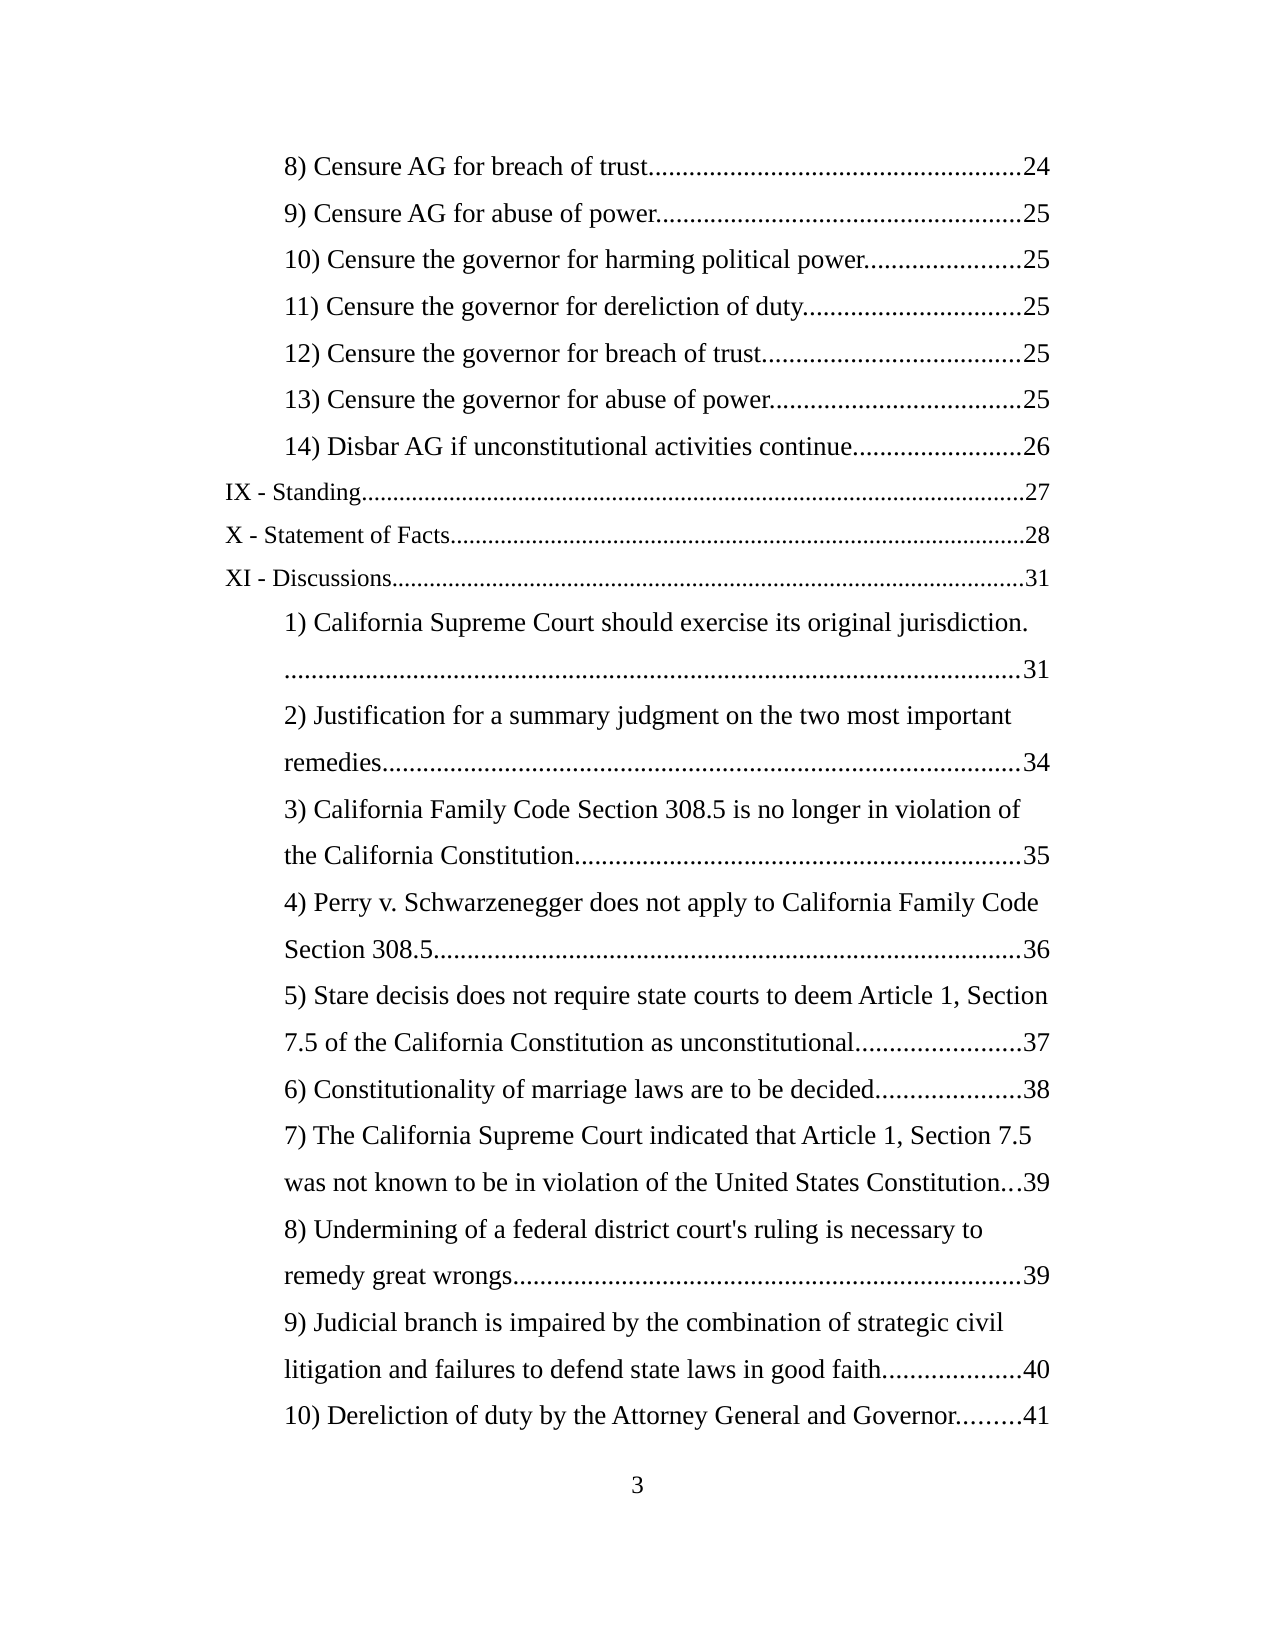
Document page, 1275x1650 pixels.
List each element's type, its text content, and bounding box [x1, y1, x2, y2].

text 13) Censure the governor for abuse of power. 25 [284, 383, 1050, 414]
text XI - Discussions. 31 [225, 563, 1050, 592]
text 1) California Supreme Court should exercise its original jurisdiction. 31 [284, 606, 1050, 684]
text 10) Censure the governor for harming political power. 25 [284, 243, 1050, 274]
text 7) The California Supreme Court indicated that Article 1, Section 7.5 was not known to be in violation of the United States Constitution. 39 [284, 1119, 1050, 1197]
text 2) Justification for a summary judgment on the two most important remedies. 34 [284, 699, 1050, 777]
text 3) California Family Code Section 308.5 is no longer in violation of the California Constitution. 35 [284, 793, 1050, 871]
text 10) Dereliction of duty by the Attorney General and Governor. 41 [284, 1399, 1050, 1431]
text X - Statement of Facts. 28 [225, 520, 1050, 548]
text 12) Censure the governor for breach of trust. 25 [284, 337, 1050, 368]
text IX - Standing 27 [225, 477, 1050, 505]
text 6) Constitutionality of marriage laws are to be decided. 38 [284, 1073, 1050, 1104]
text 9) Censure AG for abuse of power. 25 [284, 197, 1050, 228]
text 11) Censure the governor for dereliction of duty. 25 [284, 290, 1050, 321]
text 5) Stare decisis does not require state courts to deem Article 1, Section 7.5 of the California Constitution as unconstitutional. 37 [284, 979, 1050, 1057]
text 8) Undermining of a federal district court's ruling is necessary to remedy great wrongs. 39 [284, 1213, 1050, 1291]
text 8) Censure AG for breach of trust. 24 [284, 150, 1050, 181]
text 4) Perry v. Schwarzenegger does not apply to California Family Code Section 308.5. 36 [284, 886, 1050, 964]
text 9) Judicial branch is impaired by the combination of strategic civil litigation and failures to defend state laws in good faith. 40 [284, 1306, 1050, 1384]
text 14) Disbar AG if unconstitutional activities continue. 26 [284, 430, 1050, 461]
